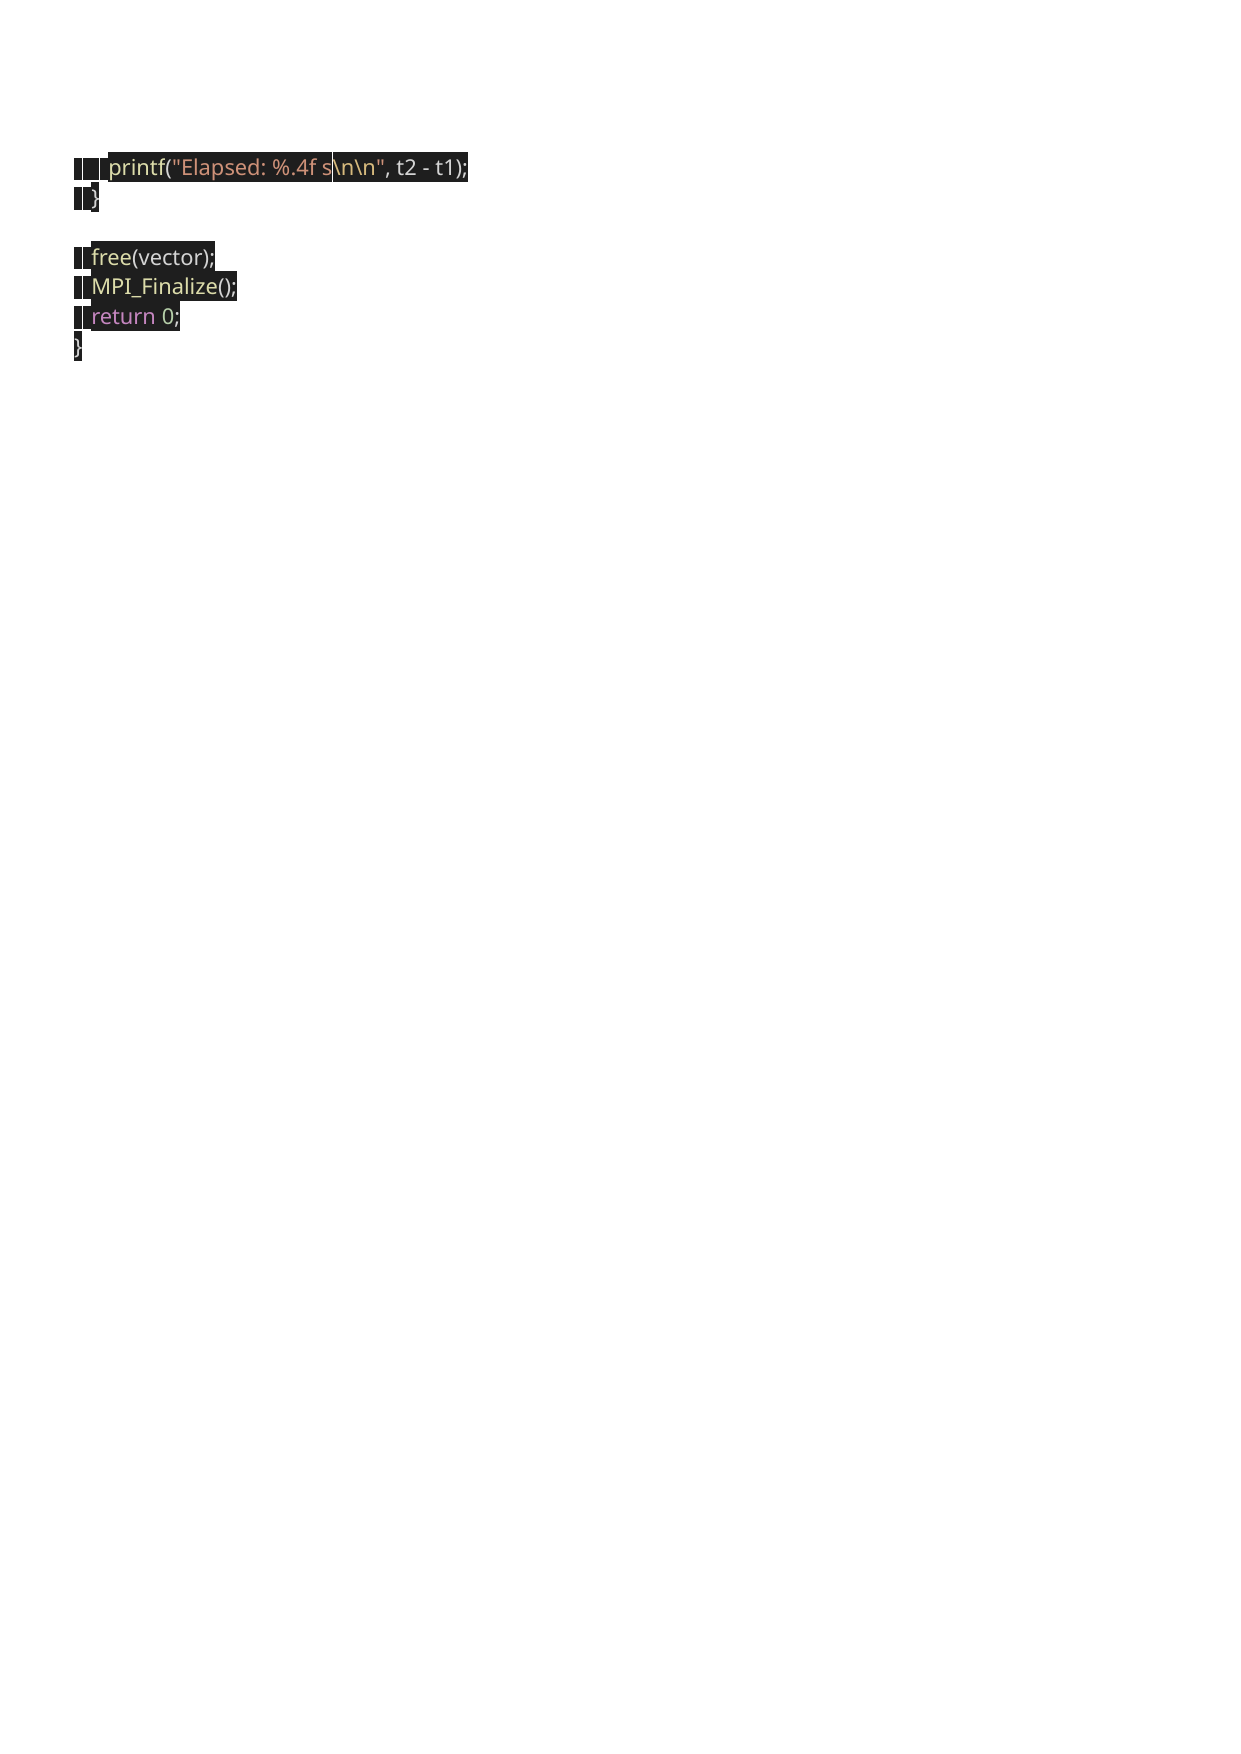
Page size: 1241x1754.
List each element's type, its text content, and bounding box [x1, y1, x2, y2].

text MPI_Finalize(); [74, 271, 587, 301]
text } [74, 331, 587, 361]
text return 0; [74, 301, 587, 331]
text free(vector); [74, 241, 587, 271]
text } [74, 182, 587, 212]
text printf("Elapsed: %.4f s\n\n", t2 - t1); [74, 152, 587, 182]
